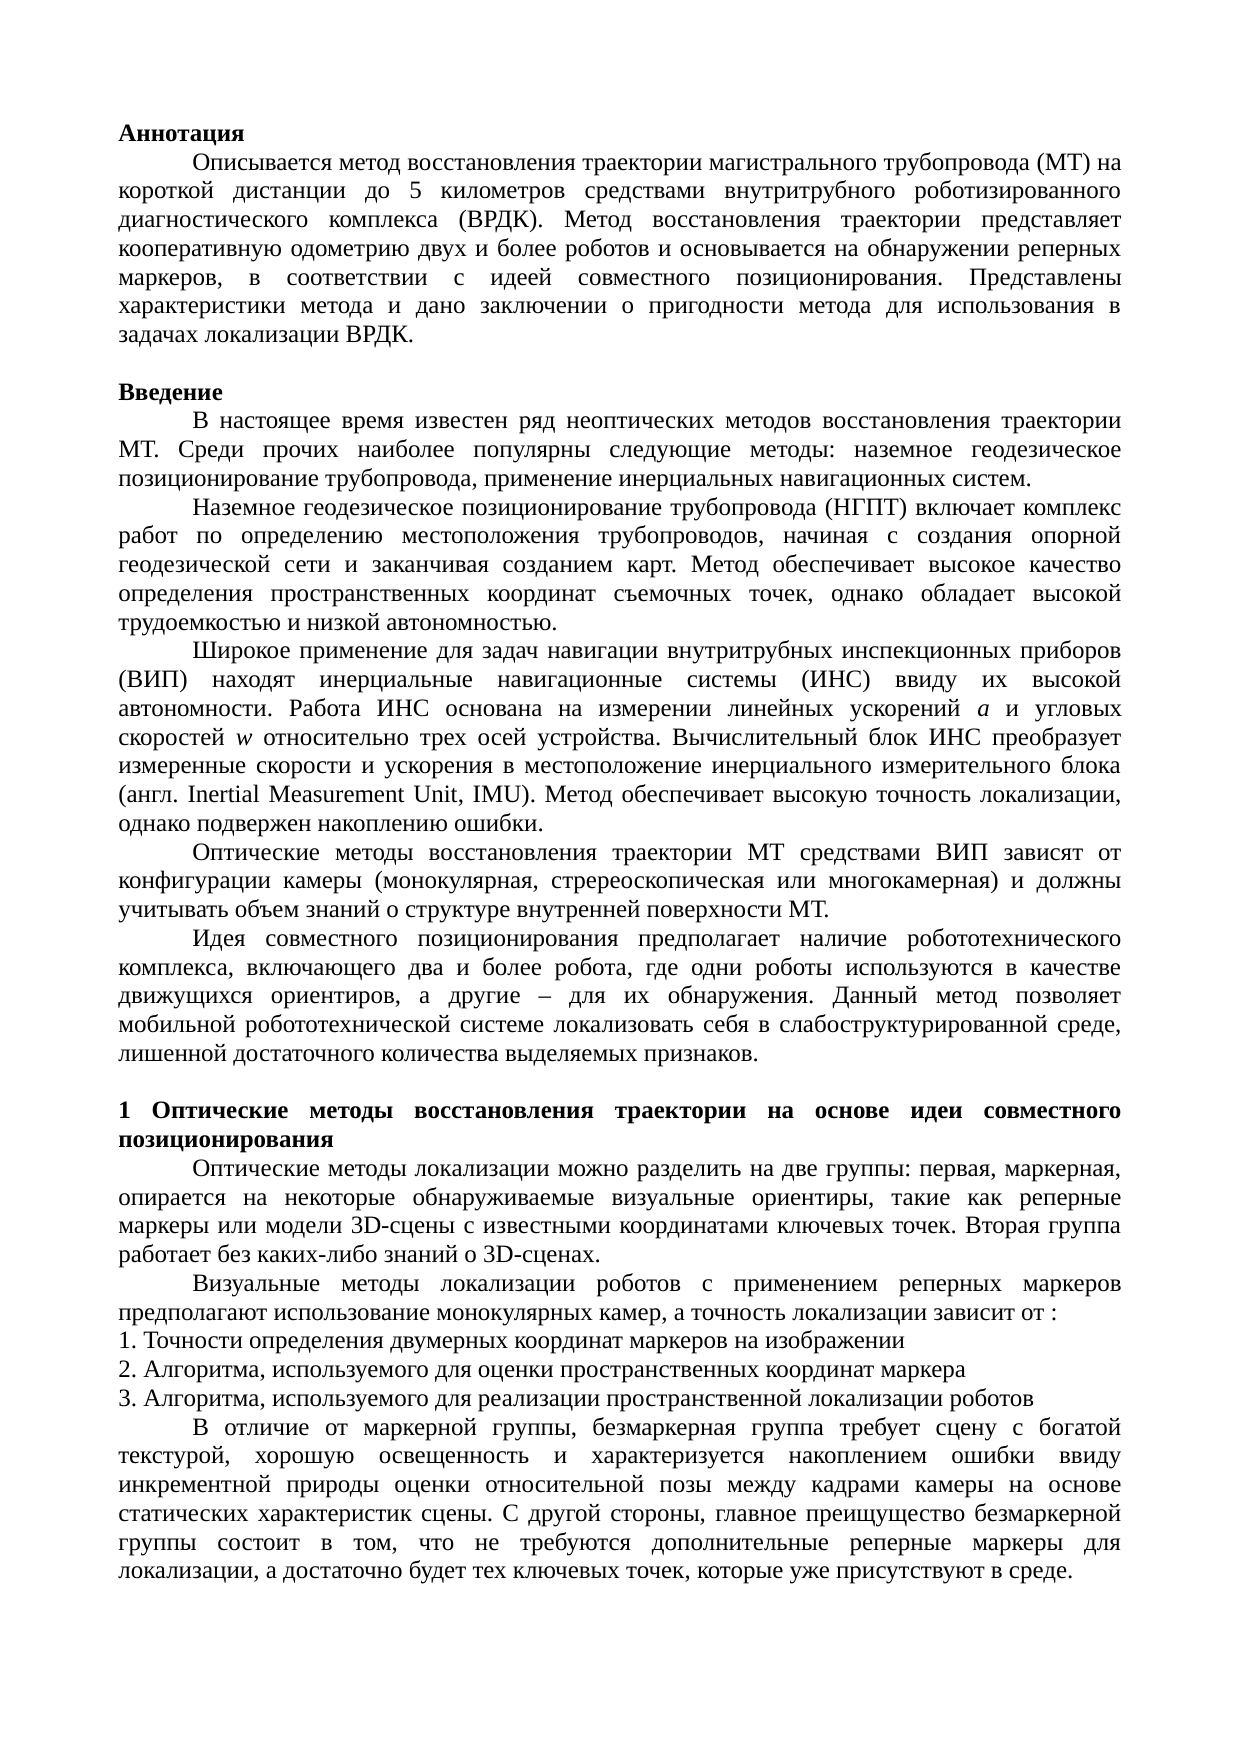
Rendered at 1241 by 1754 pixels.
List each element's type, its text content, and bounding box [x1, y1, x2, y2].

text 2. Алгоритма, используемого для оценки пространственных координат маркера [118, 1354, 1122, 1383]
text Оптические методы локализации можно разделить на две группы: первая, маркерная, опирается на некоторые обнаруживаемые визуальные ориентиры, такие как реперные маркеры или модели 3D-сцены с известными координатами ключевых точек. Вторая группа работает без каких-либо знаний о 3D-сценах. [118, 1153, 1122, 1268]
text Широкое применение для задач навигации внутритрубных инспекционных приборов (ВИП) находят инерциальные навигационные системы (ИНС) ввиду их высокой автономности. Работа ИНС основана на измерении линейных ускорений а и угловых скоростей w относительно трех осей устройства. Вычислительный блок ИНС преобразует измеренные скорости и ускорения в местоположение инерциального измерительного блока (англ. Inertial Measurement Unit, IMU). Метод обеспечивает высокую точность локализации, однако подвержен накоплению ошибки. [118, 636, 1122, 837]
text Введение [118, 377, 1122, 406]
text Наземное геодезическое позиционирование трубопровода (НГПТ) включает комплекс работ по определению местоположения трубопроводов, начиная с создания опорной геодезической сети и заканчивая созданием карт. Метод обеспечивает высокое качество определения пространственных координат съемочных точек, однако обладает высокой трудоемкостью и низкой автономностью. [118, 492, 1122, 636]
text В настоящее время известен ряд неоптических методов восстановления траектории МТ. Среди прочих наиболее популярны следующие методы: наземное геодезическое позиционирование трубопровода, применение инерциальных навигационных систем. [118, 406, 1122, 492]
text 1. Точности определения двумерных координат маркеров на изображении [118, 1326, 1122, 1354]
text Описывается метод восстановления траектории магистрального трубопровода (МТ) на короткой дистанции до 5 километров средствами внутритрубного роботизированного диагностического комплекса (ВРДК). Метод восстановления траектории представляет кооперативную одометрию двух и более роботов и основывается на обнаружении реперных маркеров, в соответствии с идеей совместного позиционирования. Представлены характеристики метода и дано заключении о пригодности метода для использования в задачах локализации ВРДК. [118, 147, 1122, 348]
text Аннотация [118, 118, 1122, 147]
text 1 Оптические методы восстановления траектории на основе идеи совместного позиционирования [118, 1096, 1122, 1153]
text В отличие от маркерной группы, безмаркерная группа требует сцену с богатой текстурой, хорошую освещенность и характеризуется накоплением ошибки ввиду инкрементной природы оценки относительной позы между кадрами камеры на основе статических характеристик сцены. С другой стороны, главное преищущество безмаркерной группы состоит в том, что не требуются дополнительные реперные маркеры для локализации, а достаточно будет тех ключевых точек, которые уже присутствуют в среде. [118, 1412, 1122, 1584]
text Идея совместного позиционирования предполагает наличие робототехнического комплекса, включающего два и более робота, где одни роботы используются в качестве движущихся ориентиров, а другие – для их обнаружения. Данный метод позволяет мобильной робототехнической системе локализовать себя в слабоструктурированной среде, лишенной достаточного количества выделяемых признаков. [118, 923, 1122, 1067]
text 3. Алгоритма, используемого для реализации пространственной локализации роботов [118, 1383, 1122, 1412]
text Визуальные методы локализации роботов с применением реперных маркеров предполагают использование монокулярных камер, а точность локализации зависит от : [118, 1268, 1122, 1326]
text Оптические методы восстановления траектории МТ средствами ВИП зависят от конфигурации камеры (монокулярная, стререоскопическая или многокамерная) и должны учитывать объем знаний о структуре внутренней поверхности МТ. [118, 837, 1122, 923]
